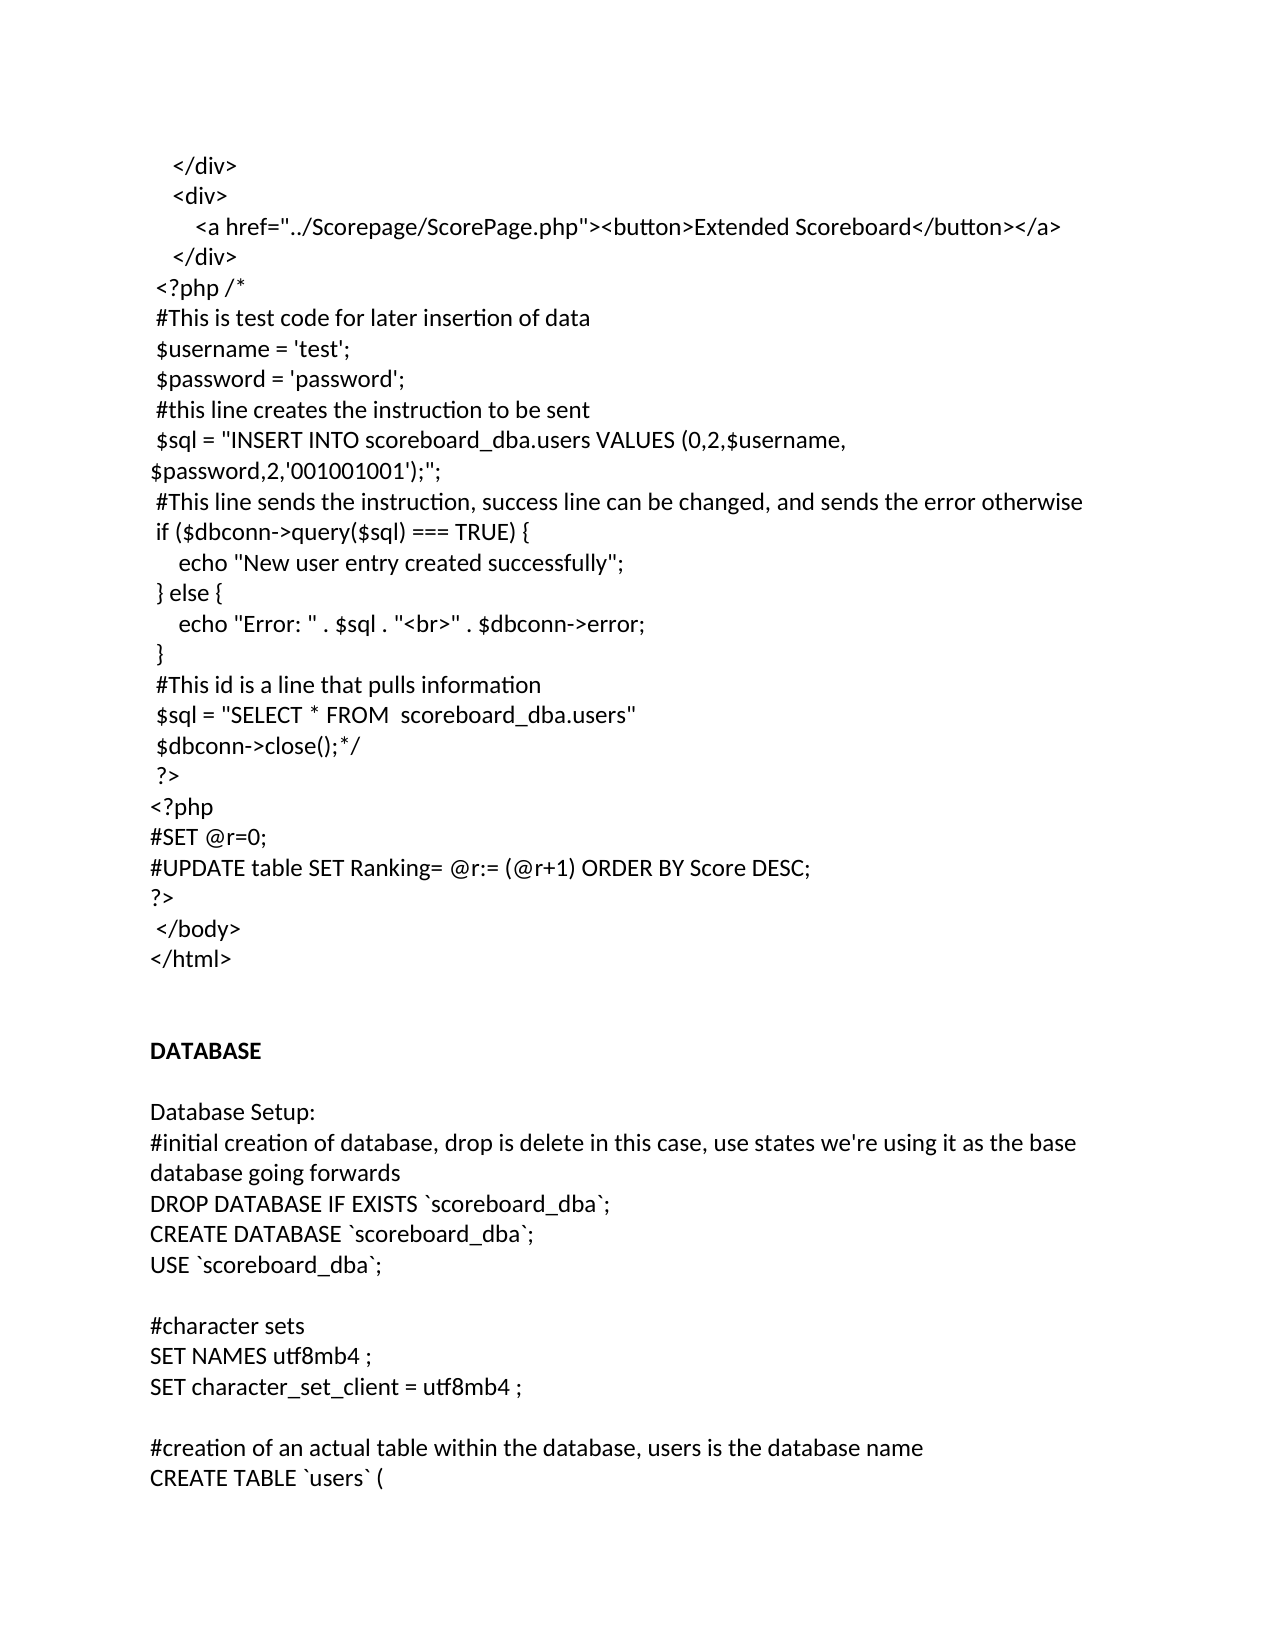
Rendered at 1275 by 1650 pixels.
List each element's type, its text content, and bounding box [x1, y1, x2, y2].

text $sql = "INSERT INTO scoreboard_dba.users VALUES (0,2,$username,$password,2,'001001001');"; [150, 425, 1125, 486]
text #This id is a line that pulls information [150, 669, 1125, 699]
text CREATE DATABASE `scoreboard_dba`; [150, 1218, 1125, 1249]
text #creation of an actual table within the database, users is the database name [150, 1432, 1125, 1462]
text </body> [150, 913, 1125, 943]
text #This line sends the instruction, success line can be changed, and sends the error otherwise [150, 486, 1125, 516]
text $sql = "SELECT * FROM scoreboard_dba.users" [150, 699, 1125, 730]
text <a href="../Scorepage/ScorePage.php"><button>Extended Scoreboard</button></a> [150, 211, 1125, 242]
text SET character_set_client = utf8mb4 ; [150, 1371, 1125, 1401]
text ?> [150, 760, 1125, 791]
text if ($dbconn->query($sql) === TRUE) { [150, 516, 1125, 547]
text <div> [150, 181, 1125, 211]
text echo "Error: " . $sql . "<br>" . $dbconn->error; [150, 608, 1125, 638]
text DATABASE [150, 1035, 1125, 1066]
text DROP DATABASE IF EXISTS `scoreboard_dba`; [150, 1188, 1125, 1218]
text <?php [150, 791, 1125, 821]
text </div> [150, 242, 1125, 272]
text #UPDATE table SET Ranking= @r:= (@r+1) ORDER BY Score DESC; [150, 852, 1125, 882]
text <?php /* [150, 272, 1125, 303]
text #character sets [150, 1310, 1125, 1340]
text </html> [150, 943, 1125, 974]
text #initial creation of database, drop is delete in this case, use states we're using it as the base database going forwards [150, 1127, 1125, 1188]
text #SET @r=0; [150, 821, 1125, 852]
text $dbconn->close();*/ [150, 730, 1125, 760]
text echo "New user entry created successfully"; [150, 547, 1125, 577]
text $password = 'password'; [150, 364, 1125, 394]
text ?> [150, 882, 1125, 913]
text $username = 'test'; [150, 333, 1125, 364]
text </div> [150, 150, 1125, 181]
text SET NAMES utf8mb4 ; [150, 1340, 1125, 1371]
text } [150, 638, 1125, 669]
text } else { [150, 577, 1125, 608]
text USE `scoreboard_dba`; [150, 1249, 1125, 1279]
text CREATE TABLE `users` ( [150, 1462, 1125, 1493]
text #this line creates the instruction to be sent [150, 394, 1125, 425]
text Database Setup: [150, 1096, 1125, 1127]
text #This is test code for later insertion of data [150, 303, 1125, 333]
